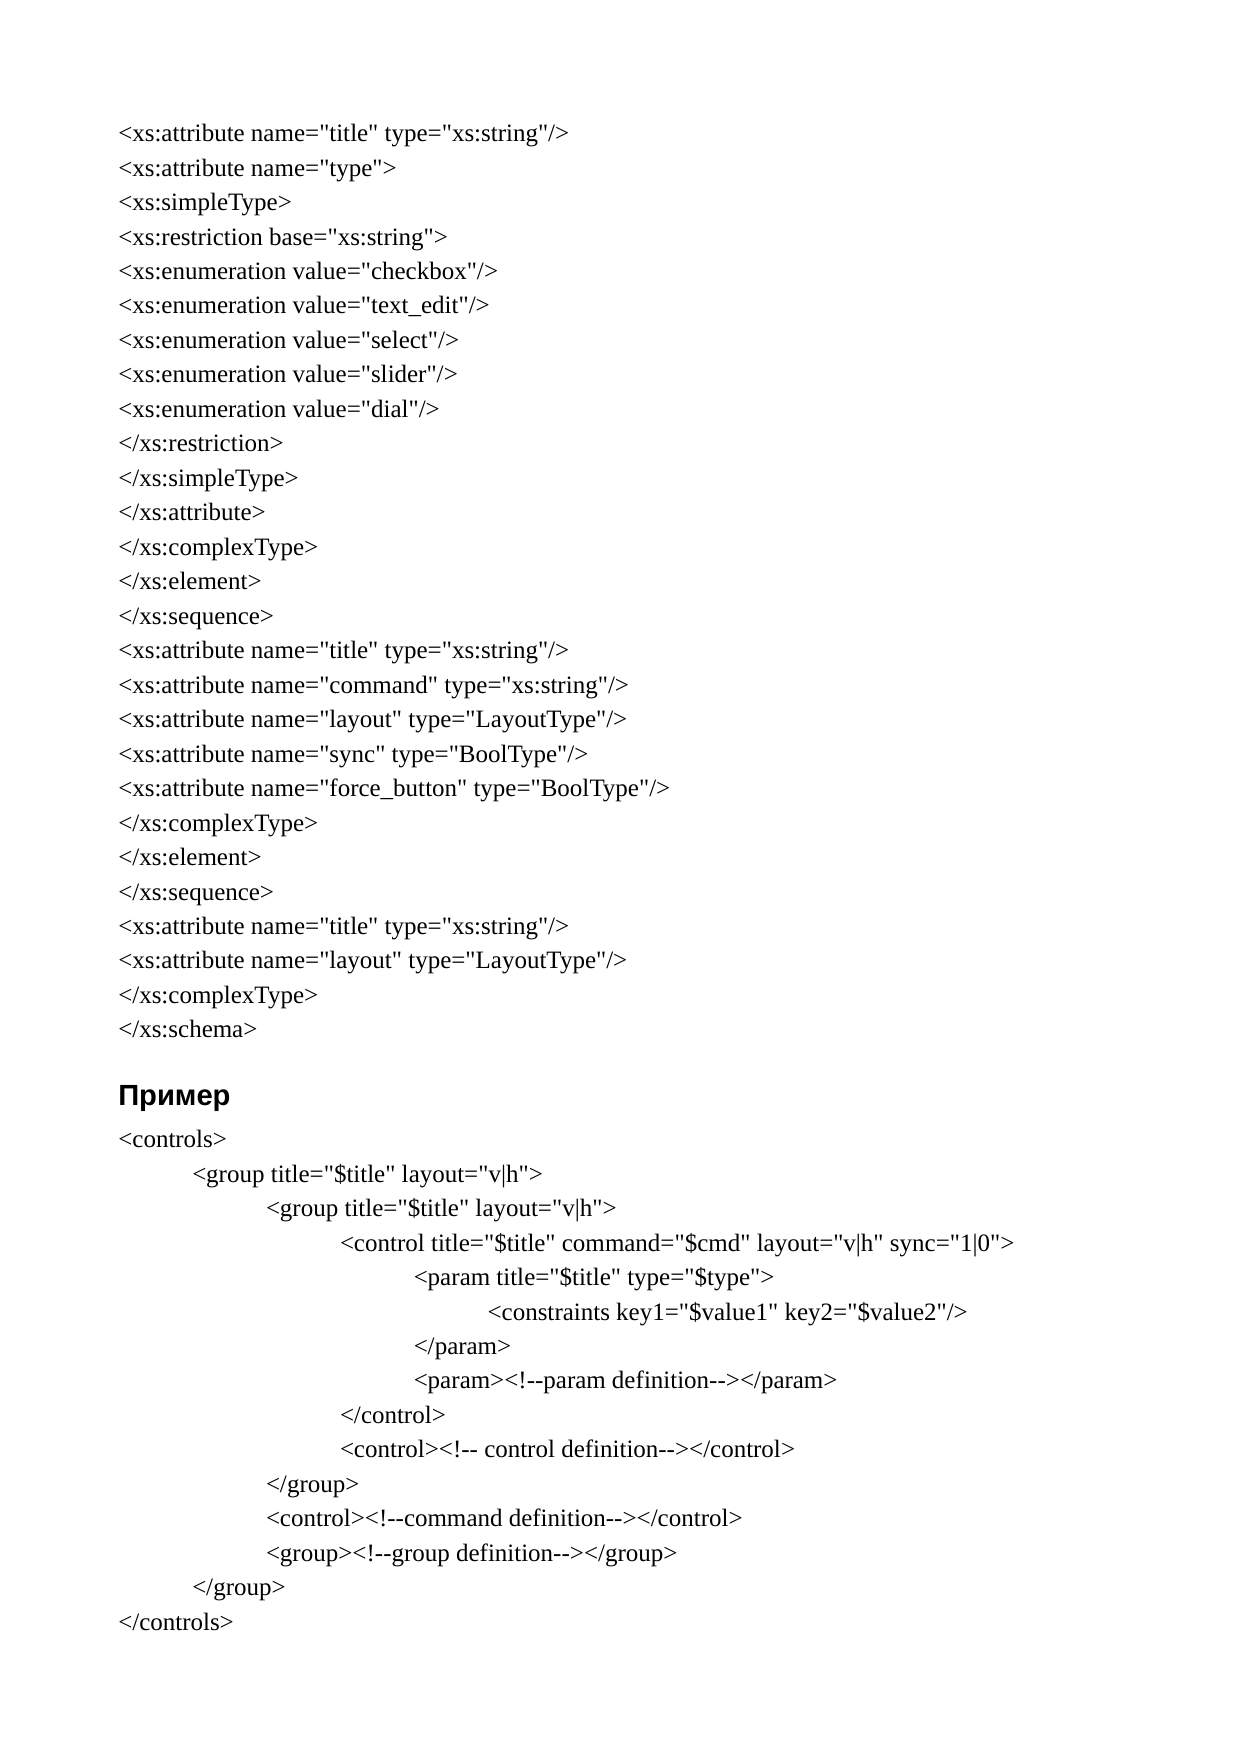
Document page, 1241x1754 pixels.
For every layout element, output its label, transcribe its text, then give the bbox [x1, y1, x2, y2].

text <controls> <group title="$title" layout="v|h"> <group title="$title" layout="v|h"> <control title="$title" command="$cmd" layout="v|h" sync="1|0"> <param title="$title" type="$type"> <constraints key1="$value1" key2="$value2"/> </param> <param><!--param definition--></param> </control> <control><!-- control definition--></control> </group> <control><!--command definition--></control> <group><!--group definition--></group> </group> </controls> [118, 1124, 1122, 1636]
subtitle Пример [118, 1078, 1122, 1112]
text <xs:attribute name="title" type="xs:string"/> <xs:attribute name="type"> <xs:simpleType> <xs:restriction base="xs:string"> <xs:enumeration value="checkbox"/> <xs:enumeration value="text_edit"/> <xs:enumeration value="select"/> <xs:enumeration value="slider"/> <xs:enumeration value="dial"/> </xs:restriction> </xs:simpleType> </xs:attribute> </xs:complexType> </xs:element> </xs:sequence> <xs:attribute name="title" type="xs:string"/> <xs:attribute name="command" type="xs:string"/> <xs:attribute name="layout" type="LayoutType"/> <xs:attribute name="sync" type="BoolType"/> <xs:attribute name="force_button" type="BoolType"/> </xs:complexType> </xs:element> </xs:sequence> <xs:attribute name="title" type="xs:string"/> <xs:attribute name="layout" type="LayoutType"/> </xs:complexType> </xs:schema> [118, 118, 1122, 1043]
